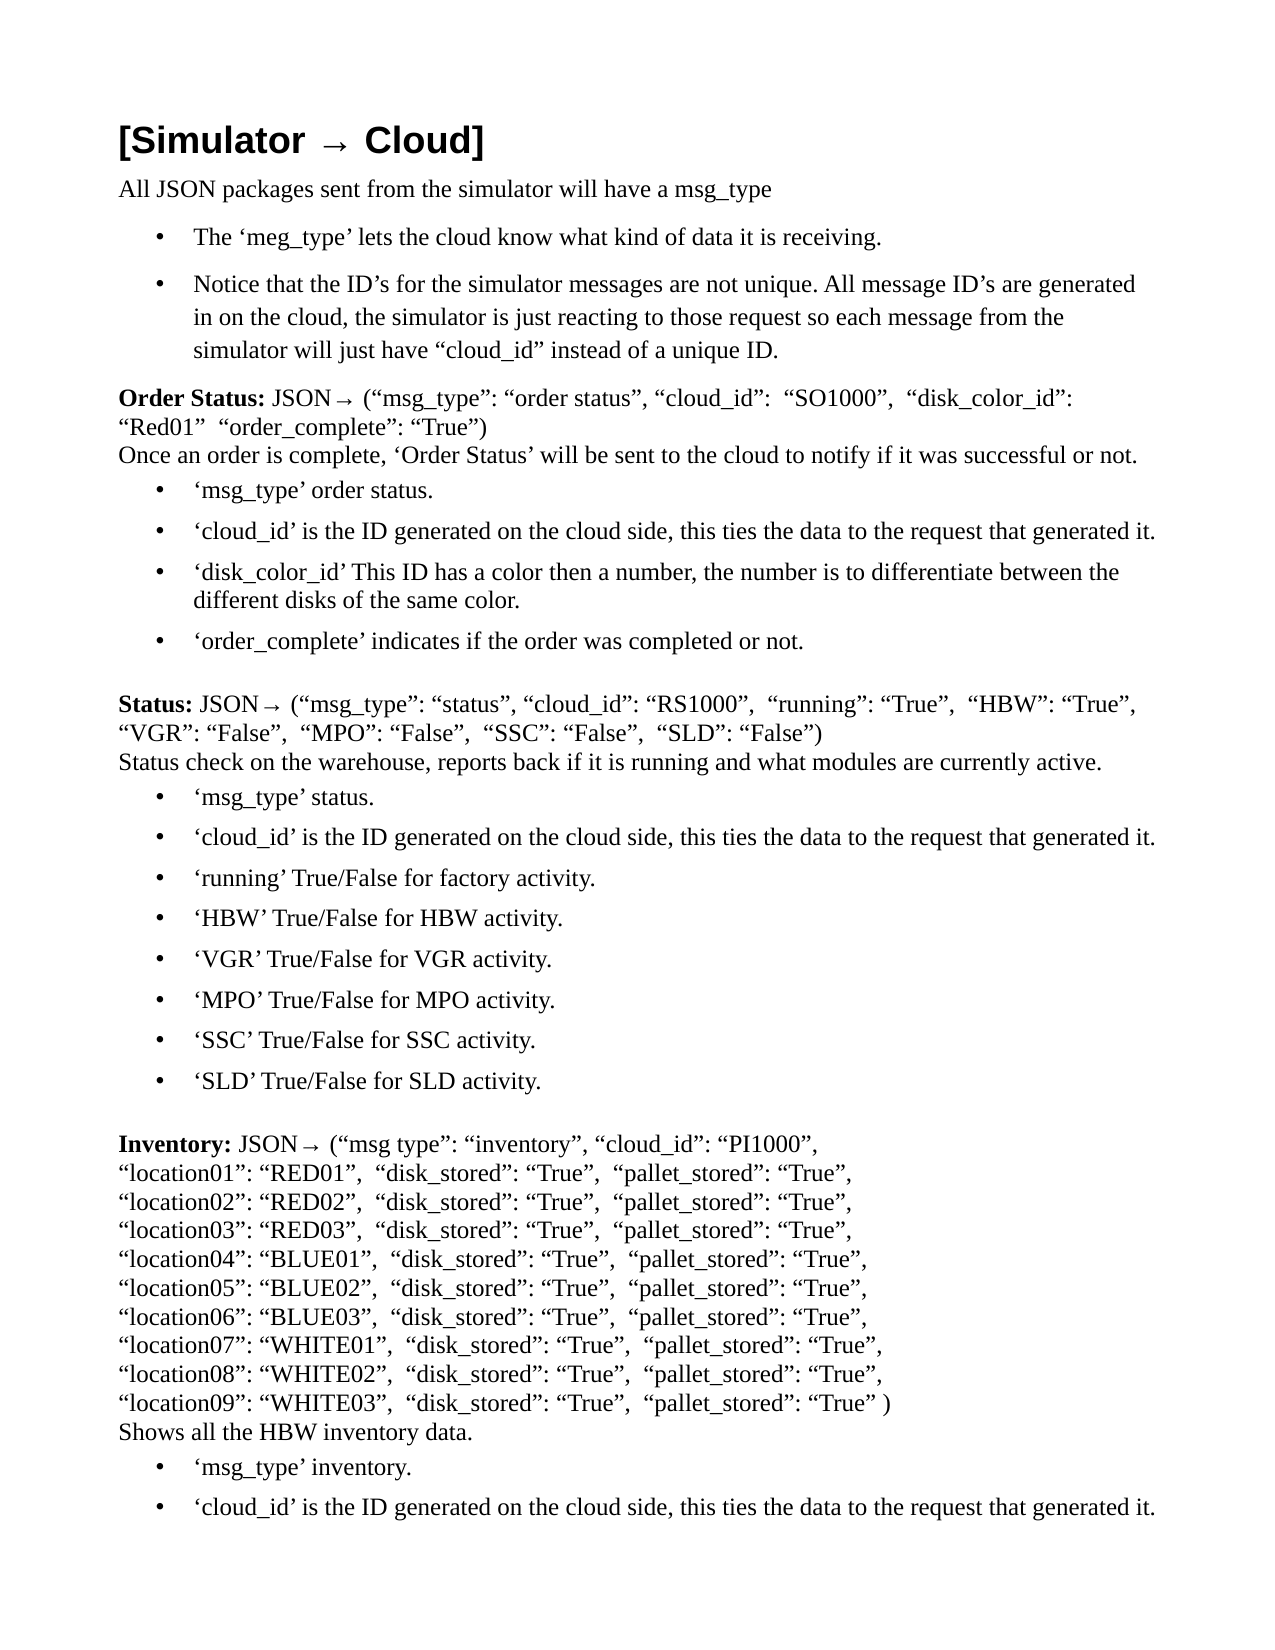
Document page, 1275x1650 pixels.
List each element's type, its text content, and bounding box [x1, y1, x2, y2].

text Order Status: JSON→ (“msg_type”: “order status”, “cloud_id”: “SO1000”, “disk_color_id”: “Red01” “order_complete”: “True”) [118, 383, 1157, 441]
list ‘msg_type’ order status. [156, 475, 1157, 504]
list ‘cloud_id’ is the ID generated on the cloud side, this ties the data to the request that generated it. [156, 1492, 1157, 1521]
text “location06”: “BLUE03”, “disk_stored”: “True”, “pallet_stored”: “True”, [118, 1302, 1157, 1331]
list ‘disk_color_id’ This ID has a color then a number, the number is to differentiate between the different disks of the same color. [156, 557, 1157, 614]
text “location04”: “BLUE01”, “disk_stored”: “True”, “pallet_stored”: “True”, [118, 1244, 1157, 1273]
list ‘running’ True/False for factory activity. [156, 863, 1157, 892]
list ‘HBW’ True/False for HBW activity. [156, 903, 1157, 932]
text All JSON packages sent from the simulator will have a msg_type [118, 174, 1157, 203]
subtitle [Simulator → Cloud] [118, 118, 1157, 162]
text “location08”: “WHITE02”, “disk_stored”: “True”, “pallet_stored”: “True”, [118, 1359, 1157, 1388]
text Status: JSON→ (“msg_type”: “status”, “cloud_id”: “RS1000”, “running”: “True”, “HBW”: “True”, “VGR”: “False”, “MPO”: “False”, “SSC”: “False”, “SLD”: “False”) [118, 689, 1157, 747]
list ‘SSC’ True/False for SSC activity. [156, 1025, 1157, 1054]
list ‘SLD’ True/False for SLD activity. [156, 1066, 1157, 1095]
list ‘msg_type’ status. [156, 782, 1157, 810]
list ‘cloud_id’ is the ID generated on the cloud side, this ties the data to the request that generated it. [156, 516, 1157, 545]
list ‘MPO’ True/False for MPO activity. [156, 985, 1157, 1013]
list ‘msg_type’ inventory. [156, 1452, 1157, 1480]
list ‘order_complete’ indicates if the order was completed or not. [156, 626, 1157, 655]
text “location07”: “WHITE01”, “disk_stored”: “True”, “pallet_stored”: “True”, [118, 1331, 1157, 1359]
list ‘cloud_id’ is the ID generated on the cloud side, this ties the data to the request that generated it. [156, 822, 1157, 851]
list The ‘meg_type’ lets the cloud know what kind of data it is receiving. [156, 222, 1157, 251]
text Inventory: JSON→ (“msg type”: “inventory”, “cloud_id”: “PI1000”, [118, 1129, 1157, 1158]
list ‘VGR’ True/False for VGR activity. [156, 944, 1157, 973]
text “location03”: “RED03”, “disk_stored”: “True”, “pallet_stored”: “True”, [118, 1216, 1157, 1244]
list Notice that the ID’s for the simulator messages are not unique. All message ID’s are generated in on the cloud, the simulator is just reacting to those request so each message from the simulator will just have “cloud_id” instead of a unique ID. [156, 269, 1157, 364]
text “location01”: “RED01”, “disk_stored”: “True”, “pallet_stored”: “True”, [118, 1158, 1157, 1187]
text “location05”: “BLUE02”, “disk_stored”: “True”, “pallet_stored”: “True”, [118, 1273, 1157, 1302]
text Shows all the HBW inventory data. [118, 1417, 1157, 1446]
text Once an order is complete, ‘Order Status’ will be sent to the cloud to notify if it was successful or not. [118, 441, 1157, 469]
text Status check on the warehouse, reports back if it is running and what modules are currently active. [118, 747, 1157, 776]
text “location09”: “WHITE03”, “disk_stored”: “True”, “pallet_stored”: “True” ) [118, 1388, 1157, 1417]
text “location02”: “RED02”, “disk_stored”: “True”, “pallet_stored”: “True”, [118, 1187, 1157, 1216]
